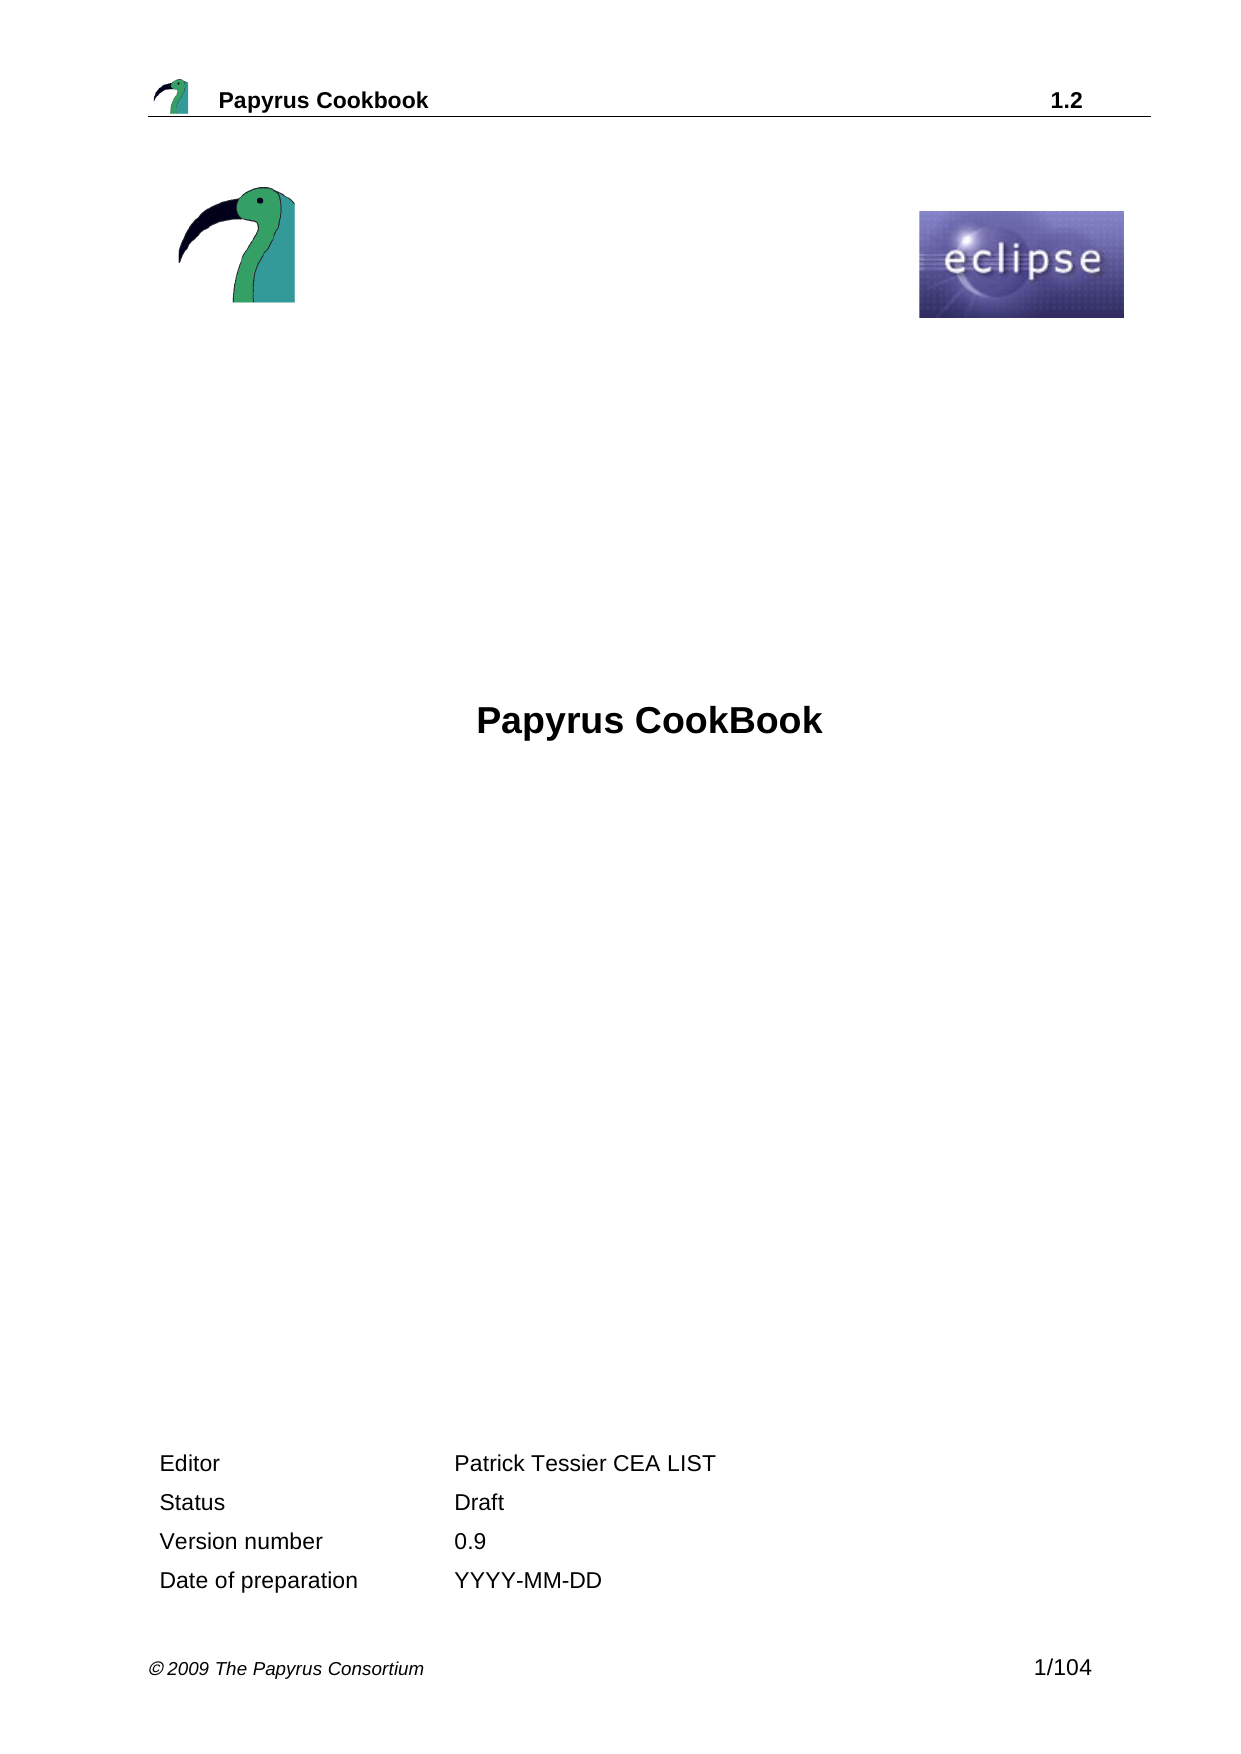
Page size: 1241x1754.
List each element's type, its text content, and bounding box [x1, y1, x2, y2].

table_header Editor [148, 1443, 443, 1482]
table_cell YYYY-MM-DD [443, 1560, 1152, 1599]
picture [919, 211, 1124, 318]
picture [178, 187, 295, 304]
text Papyrus CookBook [148, 699, 1151, 742]
table_cell Version number [148, 1521, 443, 1560]
table_cell Draft [443, 1482, 1152, 1521]
table_cell 0.9 [443, 1521, 1152, 1560]
picture [153, 79, 189, 114]
table_header Patrick Tessier CEA LIST [443, 1443, 1152, 1482]
table_header [139, 148, 1152, 366]
table_cell Status [148, 1482, 443, 1521]
table_cell Date of preparation [148, 1560, 443, 1599]
